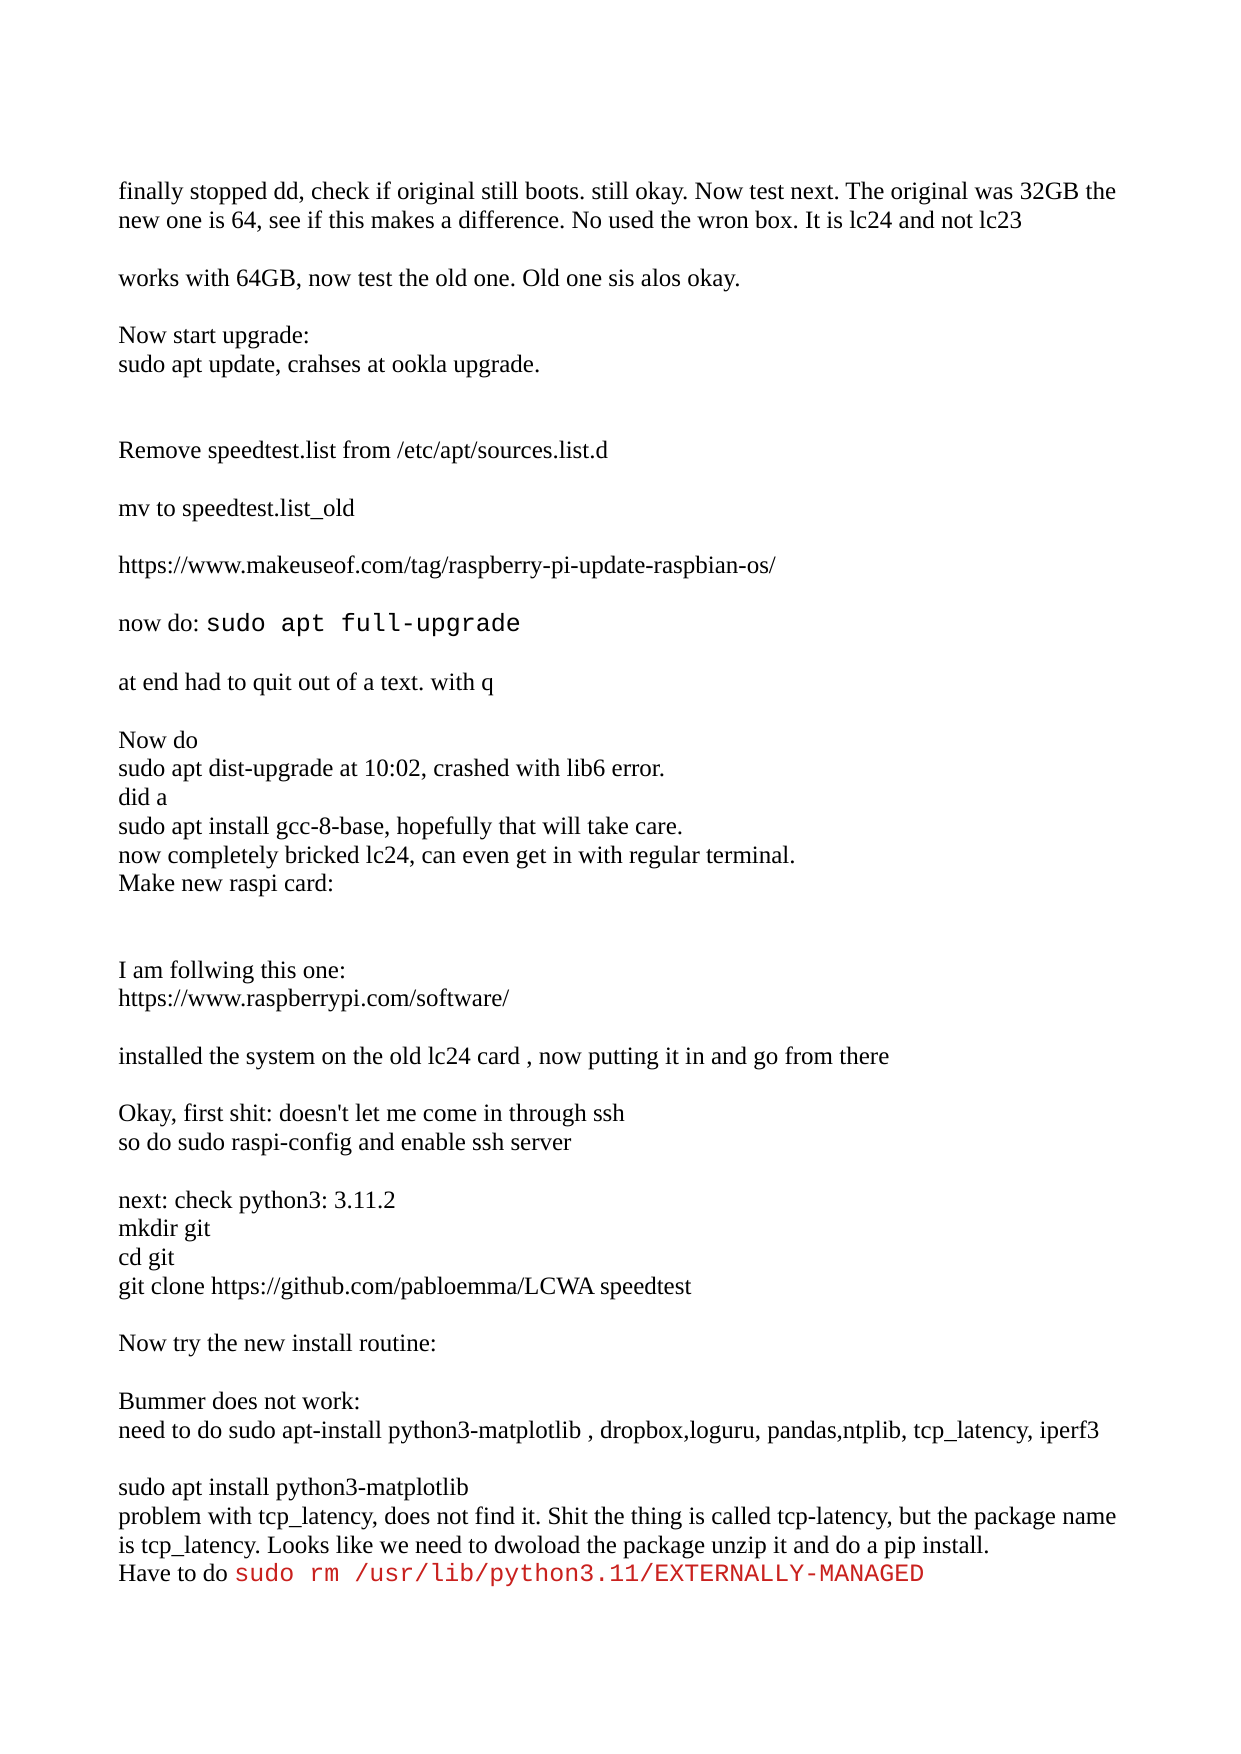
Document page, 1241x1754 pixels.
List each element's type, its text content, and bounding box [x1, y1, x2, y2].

text did a [118, 782, 1122, 811]
text Make new raspi card: [118, 868, 1122, 897]
text Have to do sudo rm /usr/lib/python3.11/EXTERNALLY-MANAGED [118, 1558, 1122, 1589]
text I am follwing this one: [118, 955, 1122, 983]
text Remove speedtest.list from /etc/apt/sources.list.d [118, 435, 1122, 464]
text next: check python3: 3.11.2 [118, 1185, 1122, 1213]
text git clone https://github.com/pabloemma/LCWA speedtest [118, 1271, 1122, 1300]
text works with 64GB, now test the old one. Old one sis alos okay. [118, 263, 1122, 291]
text https://www.makeuseof.com/tag/raspberry-pi-update-raspbian-os/ [118, 550, 1122, 579]
text Now start upgrade: [118, 320, 1122, 349]
text sudo apt install python3-matplotlib [118, 1472, 1122, 1501]
text now completely bricked lc24, can even get in with regular terminal. [118, 840, 1122, 868]
text now do: sudo apt full-upgrade [118, 608, 1122, 638]
text finally stopped dd, check if original still boots. still okay. Now test next. The original was 32GB the new one is 64, see if this makes a difference. No used the wron box. It is lc24 and not lc23 [118, 176, 1122, 234]
text mkdir git [118, 1213, 1122, 1242]
text cd git [118, 1242, 1122, 1271]
text mv to speedtest.list_old [118, 493, 1122, 521]
text so do sudo raspi-config and enable ssh server [118, 1127, 1122, 1156]
text need to do sudo apt-install python3-matplotlib , dropbox,loguru, pandas,ntplib, tcp_latency, iperf3 [118, 1415, 1122, 1443]
text sudo apt dist-upgrade at 10:02, crashed with lib6 error. [118, 753, 1122, 782]
text Now do [118, 725, 1122, 753]
text https://www.raspberrypi.com/software/ [118, 983, 1122, 1012]
text at end had to quit out of a text. with q [118, 667, 1122, 696]
text problem with tcp_latency, does not find it. Shit the thing is called tcp-latency, but the package name is tcp_latency. Looks like we need to dwoload the package unzip it and do a pip install. [118, 1501, 1122, 1558]
text Bummer does not work: [118, 1386, 1122, 1415]
text Okay, first shit: doesn't let me come in through ssh [118, 1098, 1122, 1127]
text sudo apt update, crahses at ookla upgrade. [118, 349, 1122, 378]
text installed the system on the old lc24 card , now putting it in and go from there [118, 1041, 1122, 1070]
text Now try the new install routine: [118, 1328, 1122, 1357]
text sudo apt install gcc-8-base, hopefully that will take care. [118, 811, 1122, 840]
